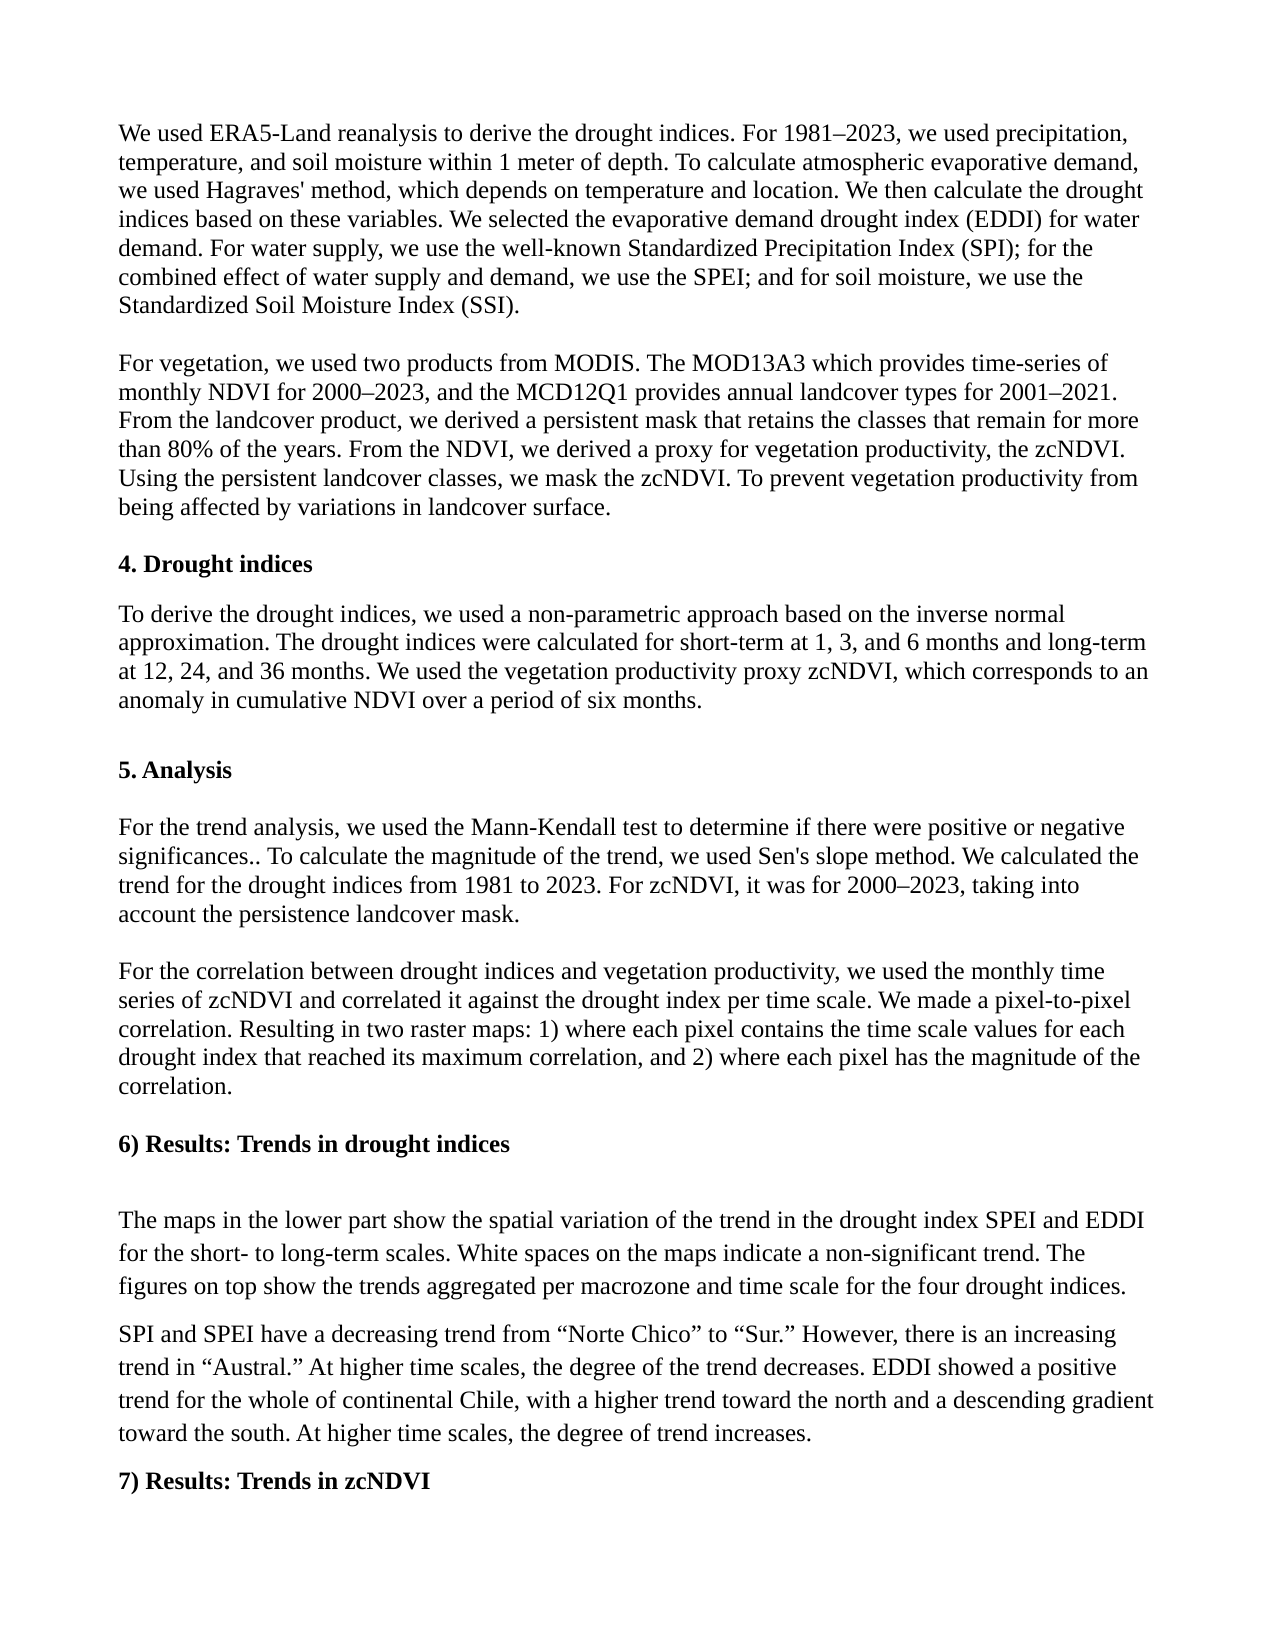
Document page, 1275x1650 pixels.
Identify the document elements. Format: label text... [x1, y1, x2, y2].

text 5. Analysis [118, 755, 1157, 784]
text SPI and SPEI have a decreasing trend from “Norte Chico” to “Sur.” However, there is an increasing trend in “Austral.” At higher time scales, the degree of the trend decreases. EDDI showed a positive trend for the whole of continental Chile, with a higher trend toward the north and a descending gradient toward the south. At higher time scales, the degree of trend increases. [118, 1319, 1157, 1447]
text 6) Results: Trends in drought indices [118, 1129, 1157, 1157]
text 7) Results: Trends in zcNDVI [118, 1466, 1157, 1495]
subtitle To derive the drought indices, we used a non-parametric approach based on the inverse normal approximation. The drought indices were calculated for short-term at 1, 3, and 6 months and long-term at 12, 24, and 36 months. We used the vegetation productivity proxy zcNDVI, which corresponds to an anomaly in cumulative NDVI over a period of six months. [118, 599, 1157, 714]
text For the trend analysis, we used the Mann-Kendall test to determine if there were positive or negative significances.. To calculate the magnitude of the trend, we used Sen's slope method. We calculated the trend for the drought indices from 1981 to 2023. For zcNDVI, it was for 2000–2023, taking into account the persistence landcover mask. [118, 812, 1157, 927]
text 4. Drought indices [118, 549, 1157, 578]
text The maps in the lower part show the spatial variation of the trend in the drought index SPEI and EDDI for the short- to long-term scales. White spaces on the maps indicate a non-significant trend. The figures on top show the trends aggregated per macrozone and time scale for the four drought indices. [118, 1205, 1157, 1300]
text For vegetation, we used two products from MODIS. The MOD13A3 which provides time-series of monthly NDVI for 2000–2023, and the MCD12Q1 provides annual landcover types for 2001–2021. From the landcover product, we derived a persistent mask that retains the classes that remain for more than 80% of the years. From the NDVI, we derived a proxy for vegetation productivity, the zcNDVI. Using the persistent landcover classes, we mask the zcNDVI. To prevent vegetation productivity from being affected by variations in landcover surface. [118, 348, 1157, 521]
text For the correlation between drought indices and vegetation productivity, we used the monthly time series of zcNDVI and correlated it against the drought index per time scale. We made a pixel-to-pixel correlation. Resulting in two raster maps: 1) where each pixel contains the time scale values for each drought index that reached its maximum correlation, and 2) where each pixel has the magnitude of the correlation. [118, 956, 1157, 1100]
text We used ERA5-Land reanalysis to derive the drought indices. For 1981–2023, we used precipitation, temperature, and soil moisture within 1 meter of depth. To calculate atmospheric evaporative demand, we used Hagraves' method, which depends on temperature and location. We then calculate the drought indices based on these variables. We selected the evaporative demand drought index (EDDI) for water demand. For water supply, we use the well-known Standardized Precipitation Index (SPI); for the combined effect of water supply and demand, we use the SPEI; and for soil moisture, we use the Standardized Soil Moisture Index (SSI). [118, 118, 1157, 319]
